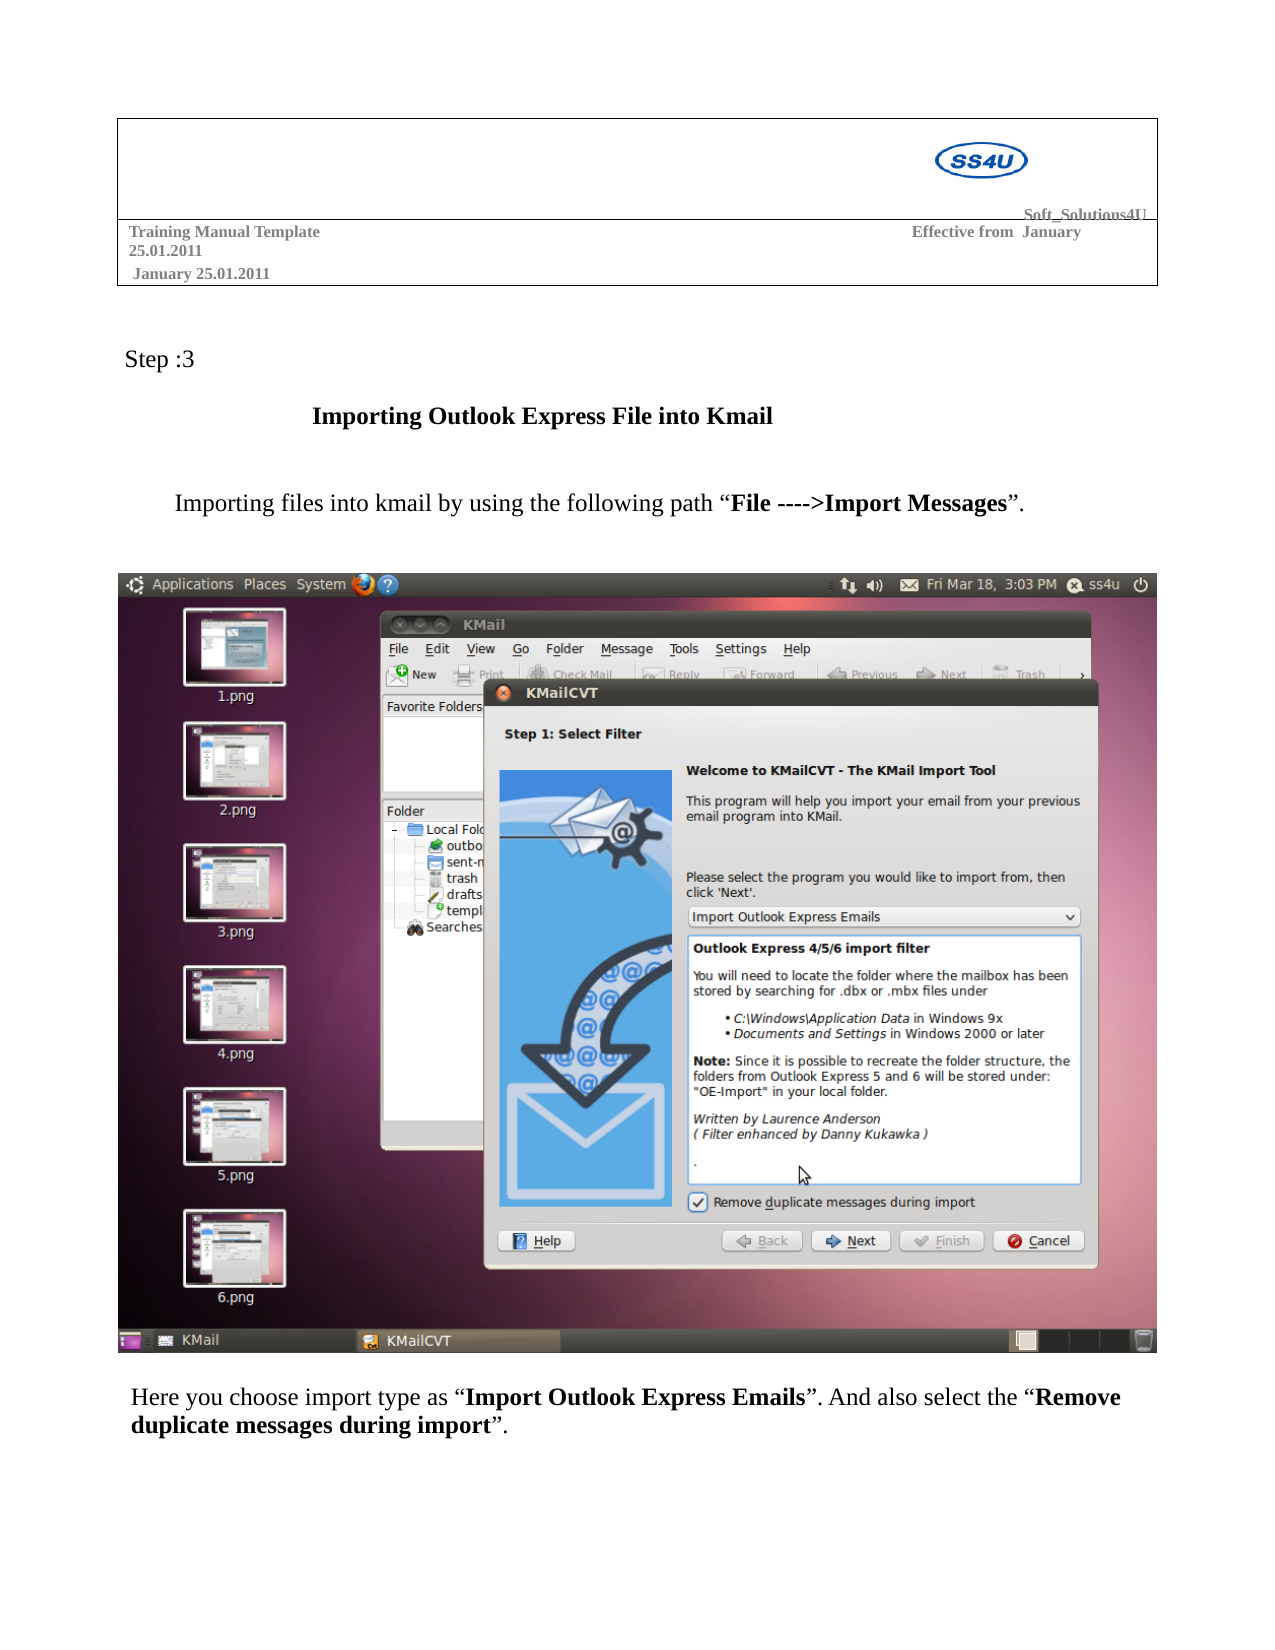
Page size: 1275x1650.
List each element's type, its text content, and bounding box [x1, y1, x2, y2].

table_header Soft_Solutions4U Quality System Procedure [118, 119, 1157, 218]
text Here you choose import type as “Import Outlook Express Emails”. And also select the “Remove [118, 1382, 1157, 1411]
text duplicate messages during import”. [118, 1411, 1157, 1439]
text Importing Outlook Express File into Kmail [118, 401, 1157, 430]
text Importing files into kmail by using the following path “File ---->Import Messages”. [118, 488, 1157, 516]
picture [926, 140, 1118, 179]
picture [118, 573, 1157, 1353]
text Step :3 [118, 344, 1157, 373]
table_cell Training Manual Template Effective from January 25.01.2011 January 25.01.2011 [118, 220, 1157, 285]
